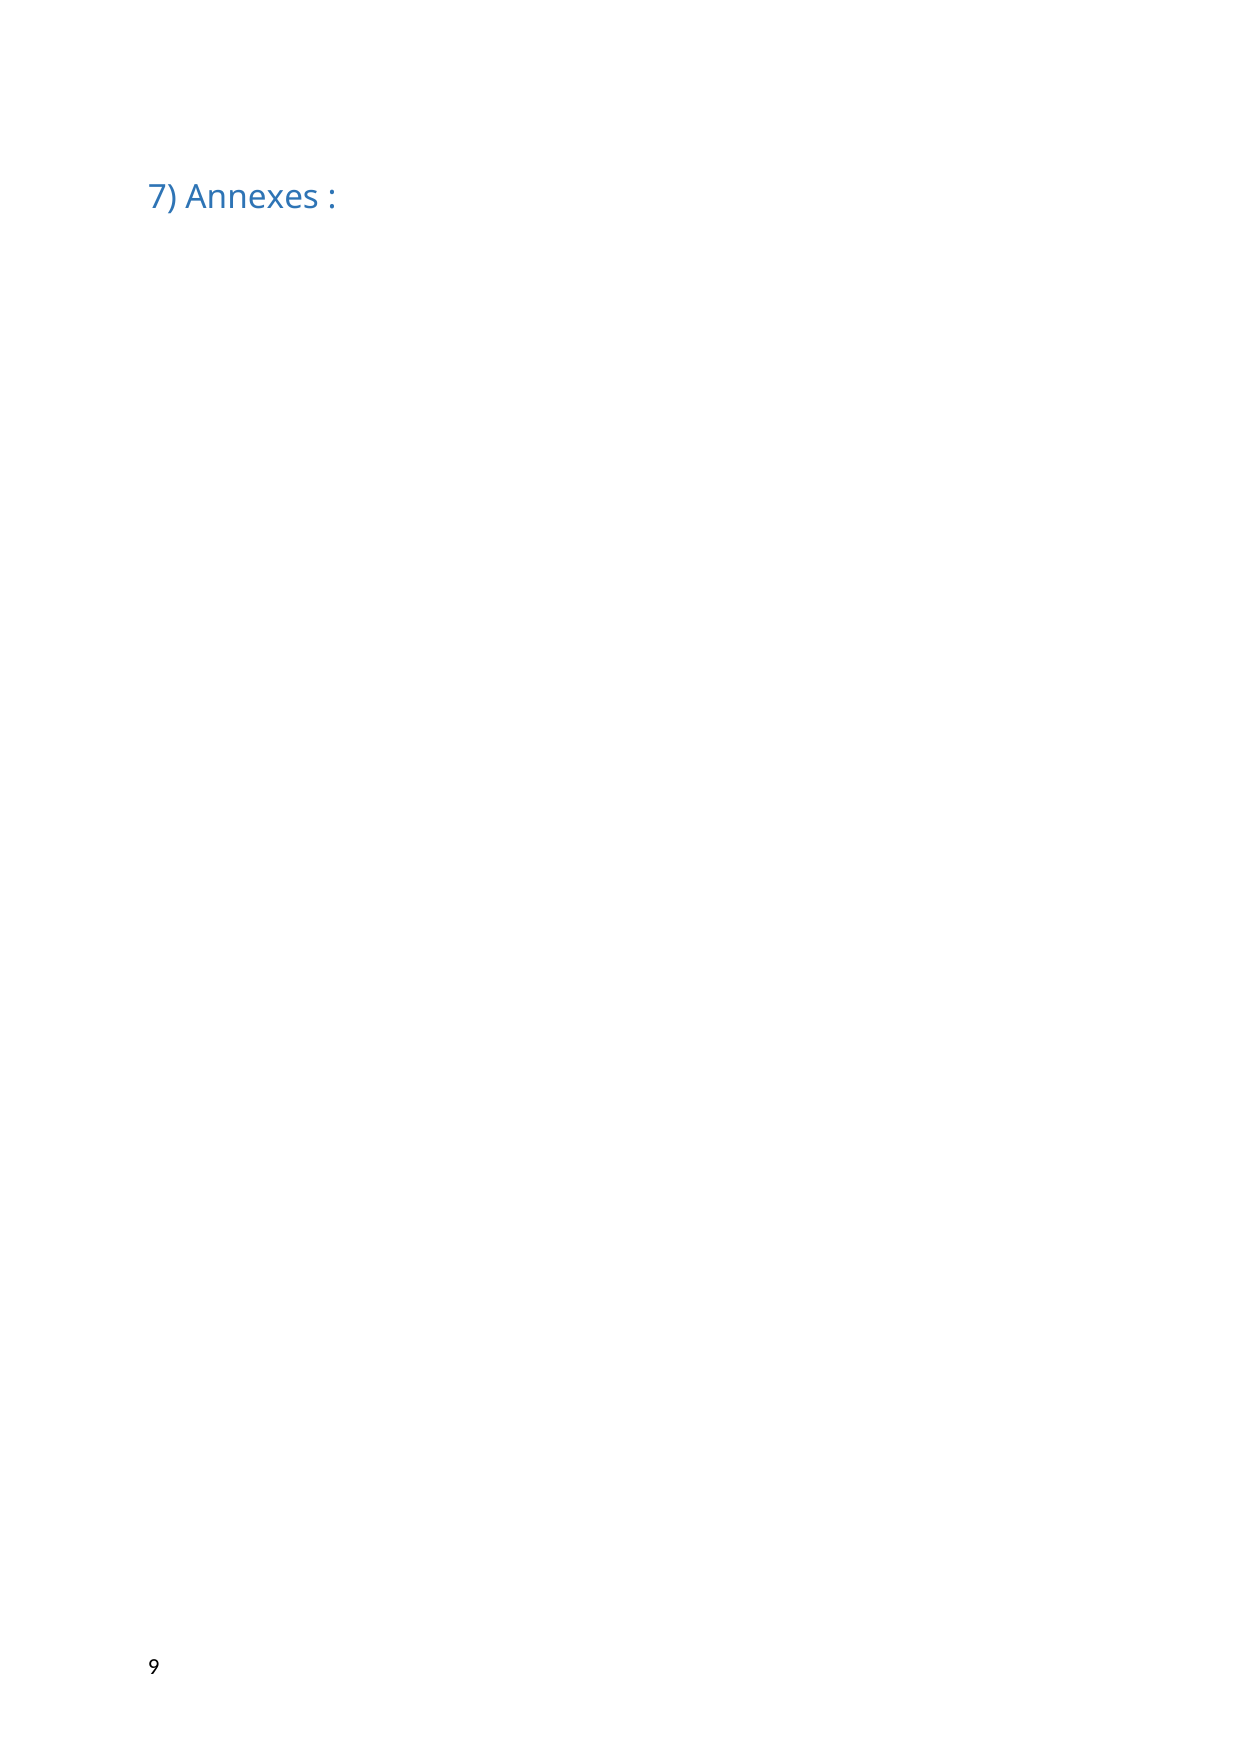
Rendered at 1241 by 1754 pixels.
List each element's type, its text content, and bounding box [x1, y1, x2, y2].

subtitle Annexes : [148, 173, 1093, 218]
